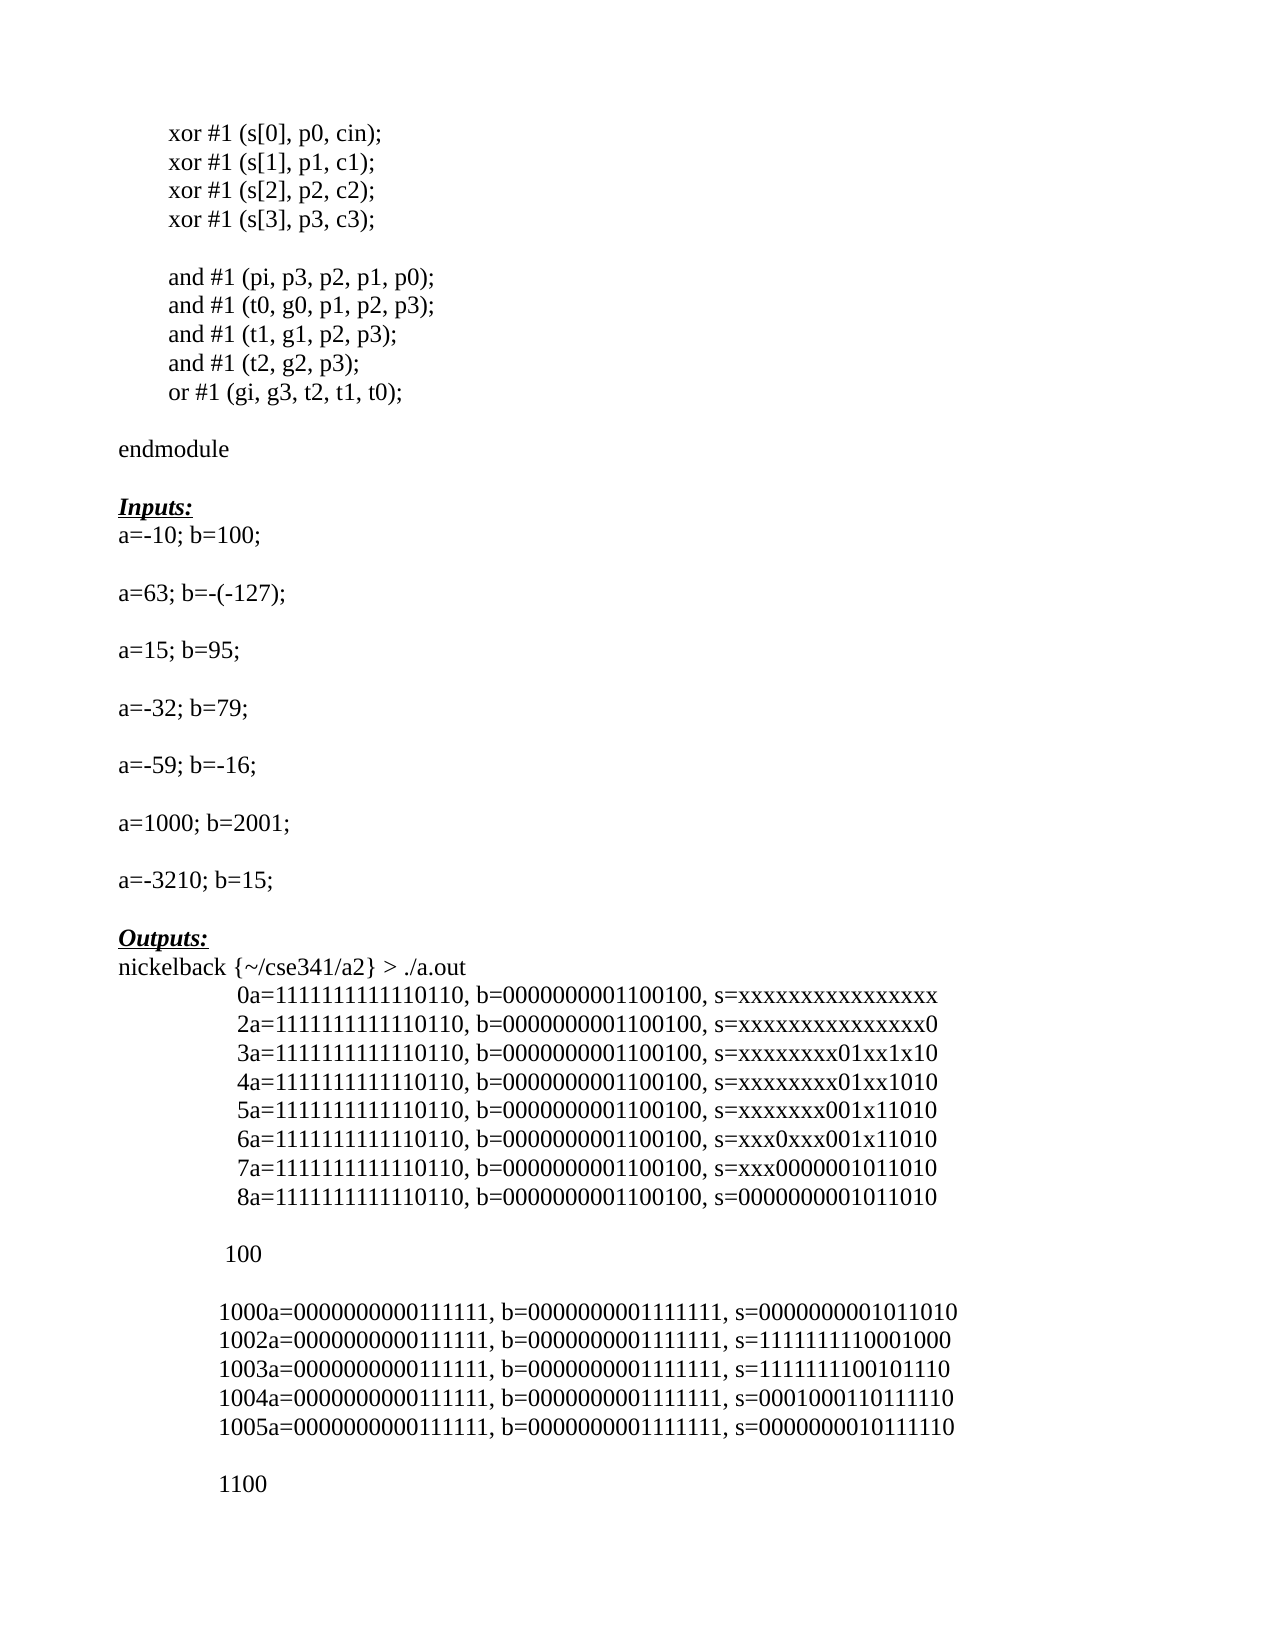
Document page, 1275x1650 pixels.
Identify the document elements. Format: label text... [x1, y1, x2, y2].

text nickelback {~/cse341/a2} > ./a.out [118, 952, 1157, 981]
text a=-59; b=-16; [118, 751, 1157, 779]
text 1004a=0000000000111111, b=0000000001111111, s=0001000110111110 [118, 1383, 1157, 1412]
text or #1 (gi, g3, t2, t1, t0); [118, 377, 1157, 406]
text and #1 (t1, g1, p2, p3); [118, 319, 1157, 348]
text 100 [118, 1239, 1157, 1268]
text 0a=1111111111110110, b=0000000001100100, s=xxxxxxxxxxxxxxxx [118, 981, 1157, 1009]
text endmodule [118, 434, 1157, 463]
text xor #1 (s[3], p3, c3); [118, 204, 1157, 233]
text 4a=1111111111110110, b=0000000001100100, s=xxxxxxxx01xx1010 [118, 1067, 1157, 1096]
text a=63; b=-(-127); [118, 578, 1157, 607]
text a=-3210; b=15; [118, 866, 1157, 894]
text and #1 (t2, g2, p3); [118, 348, 1157, 377]
text a=-32; b=79; [118, 693, 1157, 722]
text 5a=1111111111110110, b=0000000001100100, s=xxxxxxx001x11010 [118, 1096, 1157, 1124]
text xor #1 (s[2], p2, c2); [118, 176, 1157, 204]
text and #1 (pi, p3, p2, p1, p0); [118, 262, 1157, 291]
text a=1000; b=2001; [118, 808, 1157, 837]
text 3a=1111111111110110, b=0000000001100100, s=xxxxxxxx01xx1x10 [118, 1038, 1157, 1067]
text and #1 (t0, g0, p1, p2, p3); [118, 291, 1157, 319]
text xor #1 (s[1], p1, c1); [118, 147, 1157, 176]
text 7a=1111111111110110, b=0000000001100100, s=xxx0000001011010 [118, 1153, 1157, 1182]
text a=15; b=95; [118, 636, 1157, 664]
text 1100 [118, 1469, 1157, 1498]
text 8a=1111111111110110, b=0000000001100100, s=0000000001011010 [118, 1182, 1157, 1211]
text 1003a=0000000000111111, b=0000000001111111, s=1111111100101110 [118, 1354, 1157, 1383]
text Inputs: [118, 492, 1157, 521]
text 6a=1111111111110110, b=0000000001100100, s=xxx0xxx001x11010 [118, 1124, 1157, 1153]
text 1005a=0000000000111111, b=0000000001111111, s=0000000010111110 [118, 1412, 1157, 1441]
text 1002a=0000000000111111, b=0000000001111111, s=1111111110001000 [118, 1326, 1157, 1354]
text 2a=1111111111110110, b=0000000001100100, s=xxxxxxxxxxxxxxx0 [118, 1009, 1157, 1038]
text xor #1 (s[0], p0, cin); [118, 118, 1157, 147]
text Outputs: [118, 923, 1157, 952]
text 1000a=0000000000111111, b=0000000001111111, s=0000000001011010 [118, 1297, 1157, 1326]
text a=-10; b=100; [118, 521, 1157, 549]
